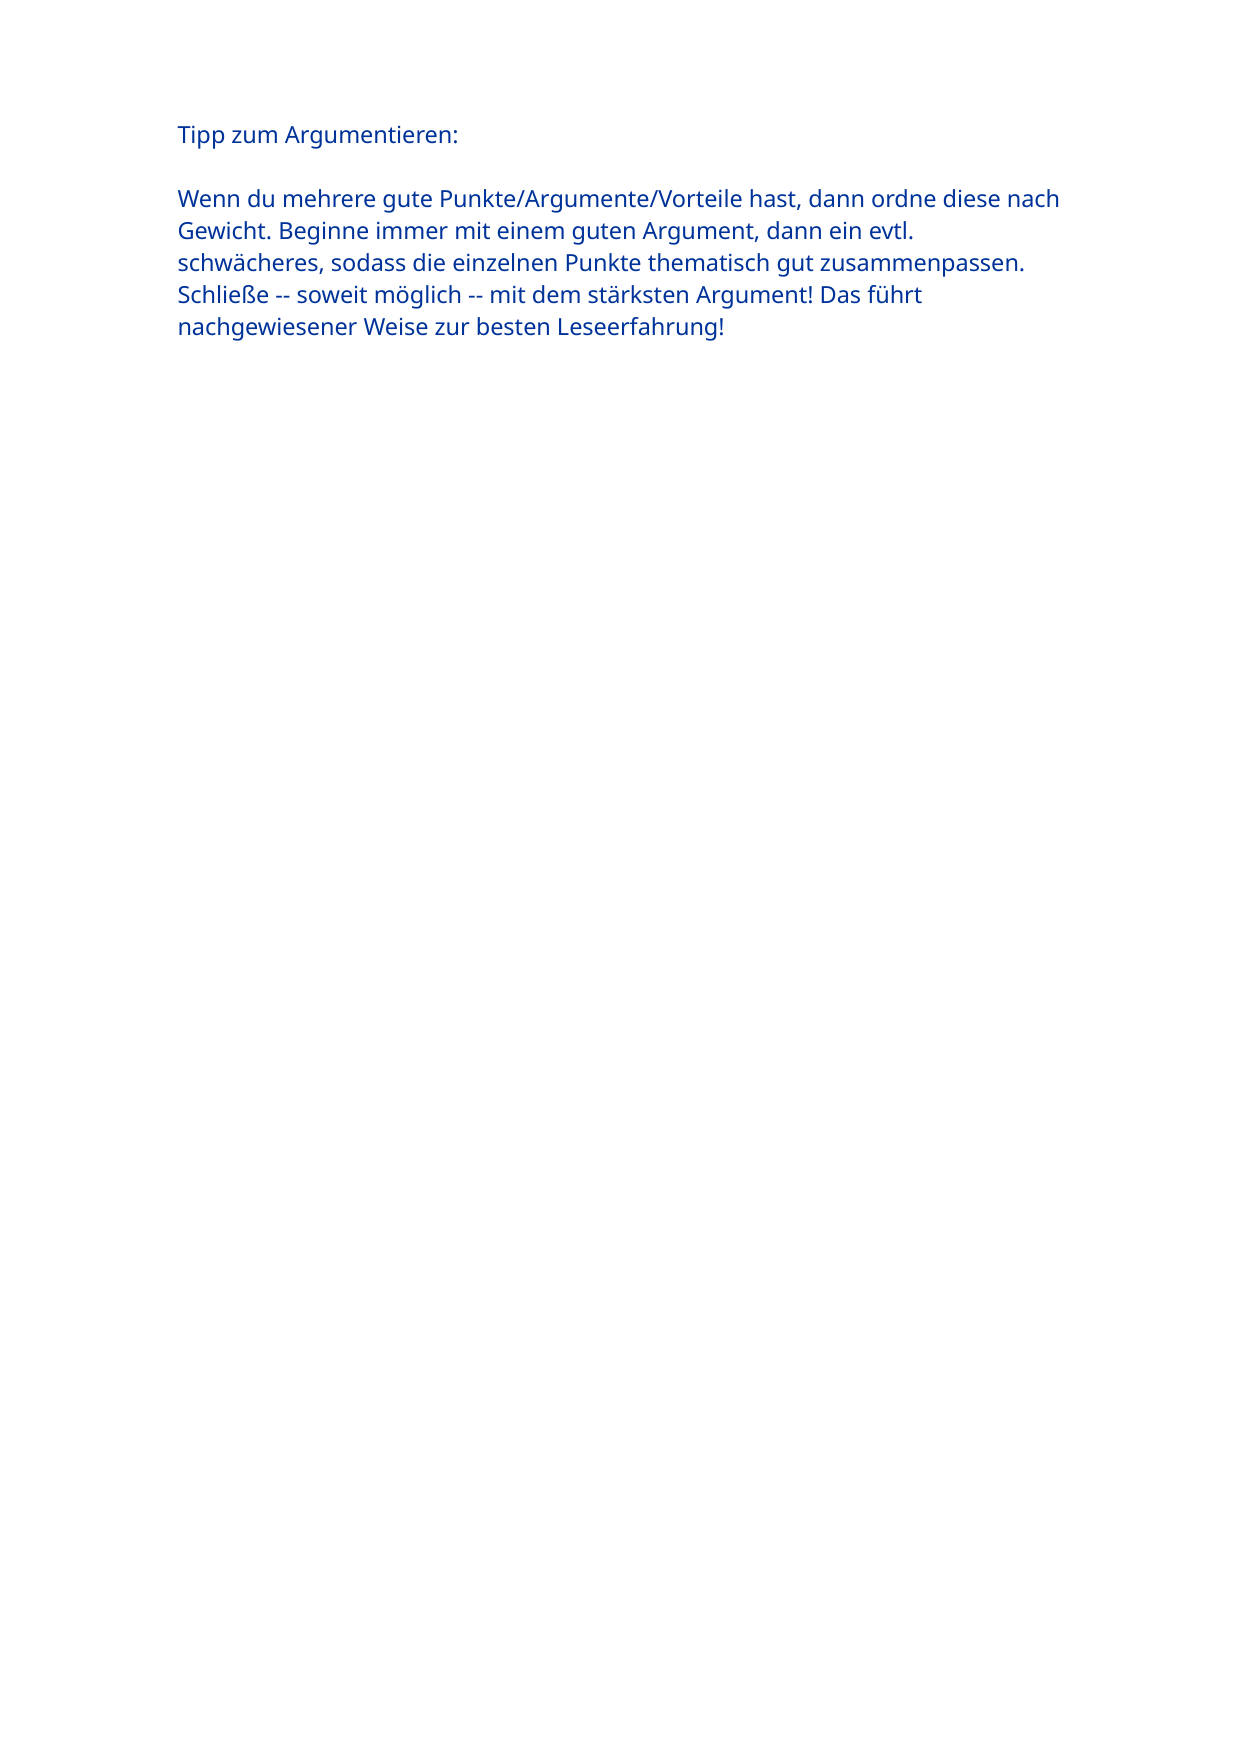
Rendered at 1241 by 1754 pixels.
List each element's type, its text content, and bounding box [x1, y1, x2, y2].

text Tipp zum Argumentieren: Wenn du mehrere gute Punkte/Argumente/Vorteile hast, dann ordne diese nach Gewicht. Beginne immer mit einem guten Argument, dann ein evtl. schwächeres, sodass die einzelnen Punkte thematisch gut zusammenpassen. Schließe -- soweit möglich -- mit dem stärksten Argument! Das führt nachgewiesener Weise zur besten Leseerfahrung! [177, 118, 1063, 342]
